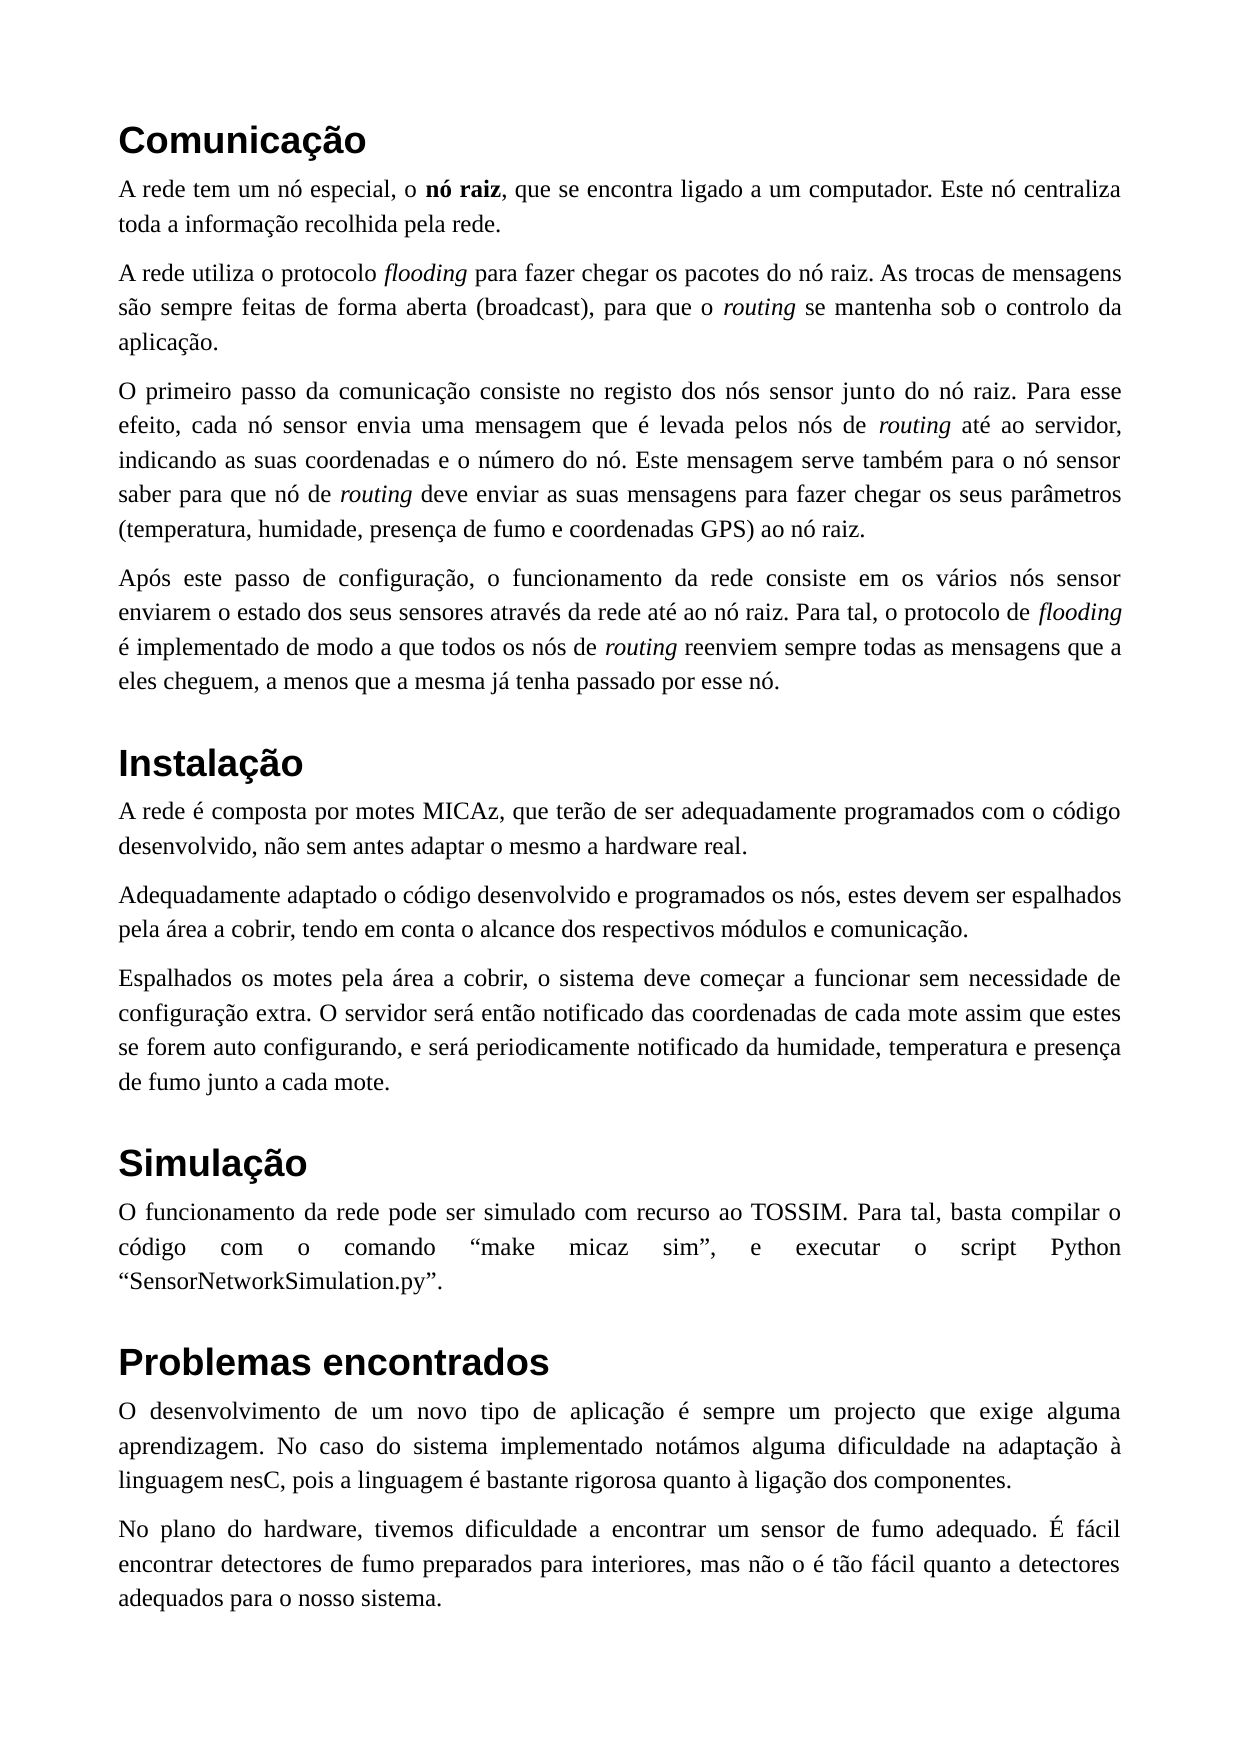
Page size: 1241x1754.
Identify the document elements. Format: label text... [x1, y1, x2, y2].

subtitle Problemas encontrados [118, 1340, 1122, 1384]
text O primeiro passo da comunicação consiste no registo dos nós sensor junto do nó raiz. Para esse efeito, cada nó sensor envia uma mensagem que é levada pelos nós de routing até ao servidor, indicando as suas coordenadas e o número do nó. Este mensagem serve também para o nó sensor saber para que nó de routing deve enviar as suas mensagens para fazer chegar os seus parâmetros (temperatura, humidade, presença de fumo e coordenadas GPS) ao nó raiz. [118, 376, 1122, 542]
text O funcionamento da rede pode ser simulado com recurso ao TOSSIM. Para tal, basta compilar o código com o comando “make micaz sim”, e executar o script Python “SensorNetworkSimulation.py”. [118, 1197, 1122, 1295]
subtitle Instalação [118, 740, 1122, 784]
subtitle Simulação [118, 1141, 1122, 1185]
text Espalhados os motes pela área a cobrir, o sistema deve começar a funcionar sem necessidade de configuração extra. O servidor será então notificado das coordenadas de cada mote assim que estes se forem auto configurando, e será periodicamente notificado da humidade, temperatura e presença de fumo junto a cada mote. [118, 963, 1122, 1096]
text A rede utiliza o protocolo flooding para fazer chegar os pacotes do nó raiz. As trocas de mensagens são sempre feitas de forma aberta (broadcast), para que o routing se mantenha sob o controlo da aplicação. [118, 258, 1122, 356]
text Adequadamente adaptado o código desenvolvido e programados os nós, estes devem ser espalhados pela área a cobrir, tendo em conta o alcance dos respectivos módulos e comunicação. [118, 880, 1122, 943]
text A rede tem um nó especial, o nó raiz, que se encontra ligado a um computador. Este nó centraliza toda a informação recolhida pela rede. [118, 174, 1122, 237]
subtitle Comunicação [118, 118, 1122, 162]
text O desenvolvimento de um novo tipo de aplicação é sempre um projecto que exige alguma aprendizagem. No caso do sistema implementado notámos alguma dificuldade na adaptação à linguagem nesC, pois a linguagem é bastante rigorosa quanto à ligação dos componentes. [118, 1396, 1122, 1494]
text Após este passo de configuração, o funcionamento da rede consiste em os vários nós sensor enviarem o estado dos seus sensores através da rede até ao nó raiz. Para tal, o protocolo de flooding é implementado de modo a que todos os nós de routing reenviem sempre todas as mensagens que a eles cheguem, a menos que a mesma já tenha passado por esse nó. [118, 563, 1122, 695]
text No plano do hardware, tivemos dificuldade a encontrar um sensor de fumo adequado. É fácil encontrar detectores de fumo preparados para interiores, mas não o é tão fácil quanto a detectores adequados para o nosso sistema. [118, 1514, 1122, 1612]
text A rede é composta por motes MICAz, que terão de ser adequadamente programados com o código desenvolvido, não sem antes adaptar o mesmo a hardware real. [118, 796, 1122, 860]
